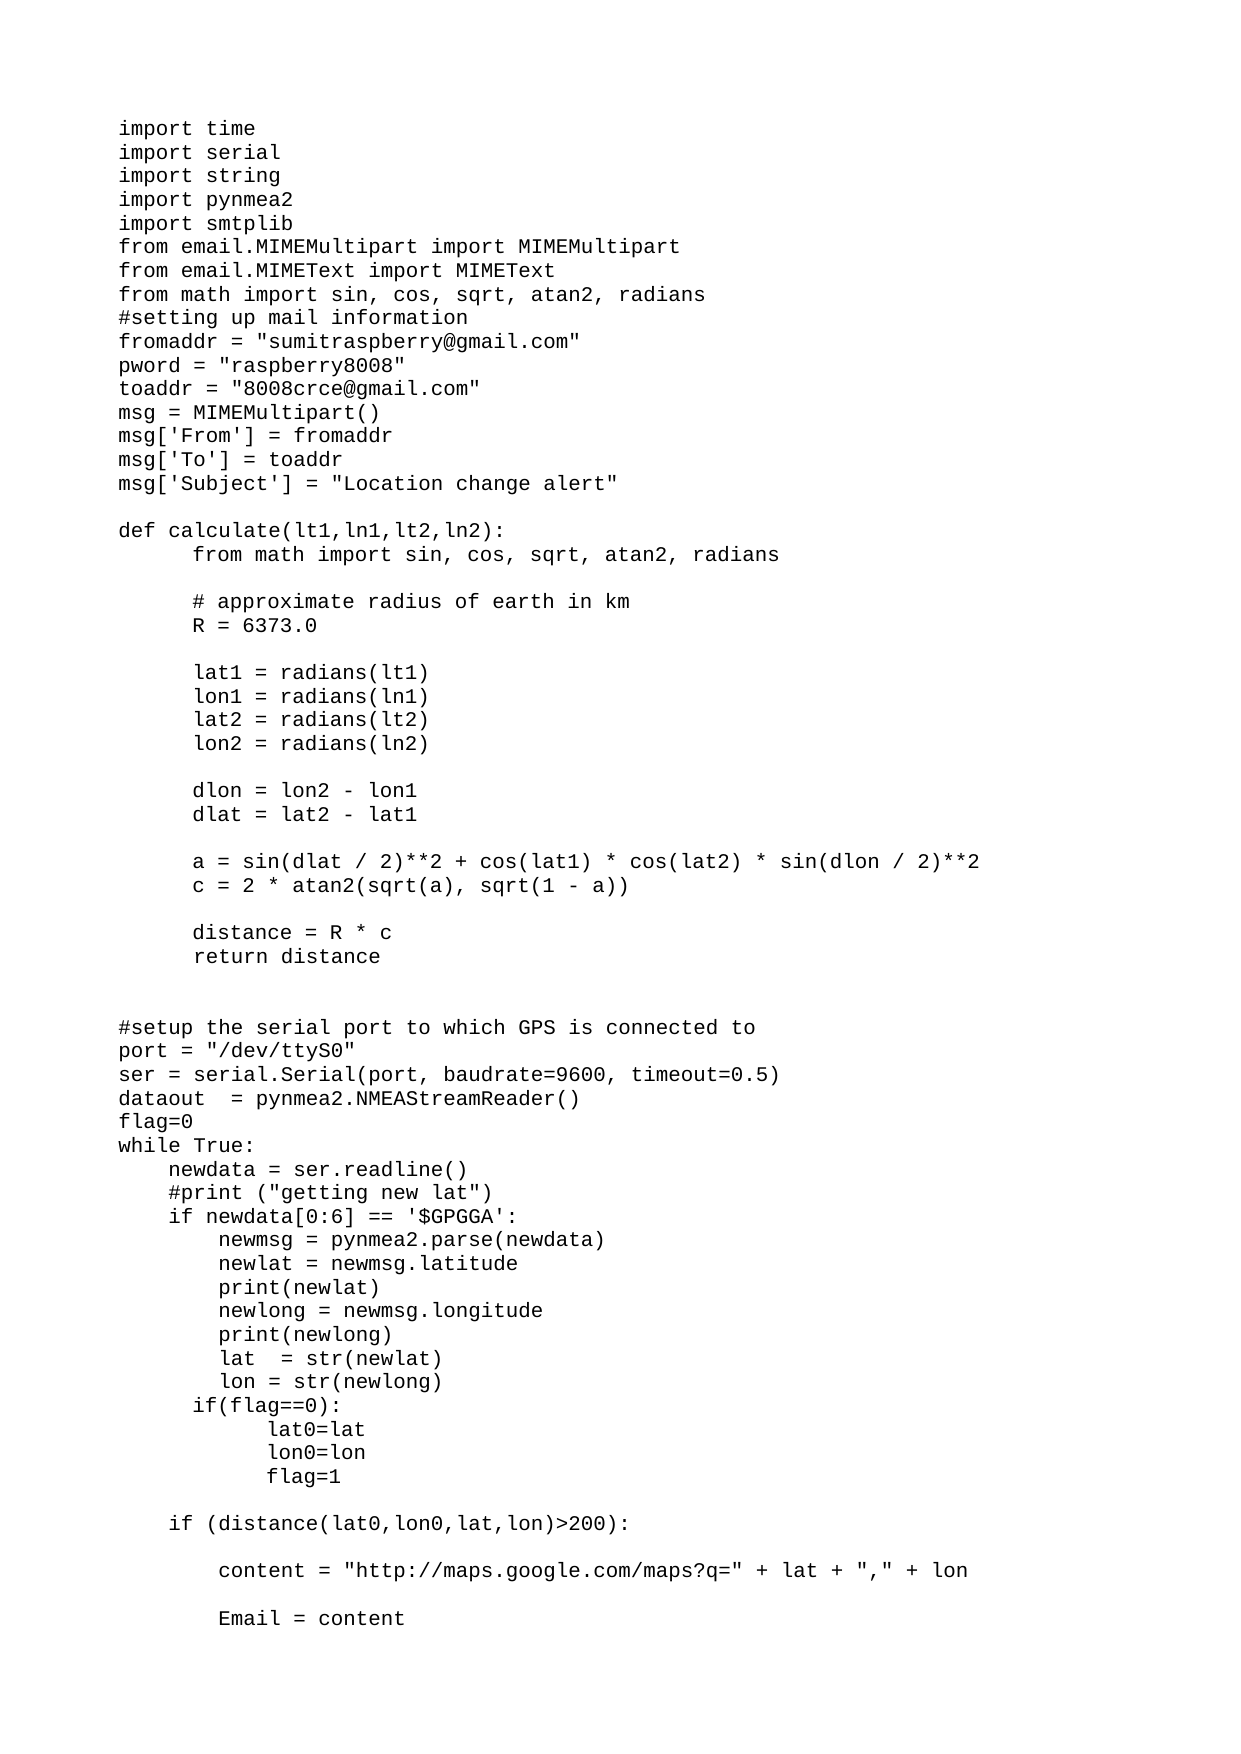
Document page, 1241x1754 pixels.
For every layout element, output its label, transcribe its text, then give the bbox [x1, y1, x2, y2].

text lat1 = radians(lt1) [118, 662, 1122, 686]
text dlat = lat2 - lat1 [118, 804, 1122, 827]
text import smtplib [118, 213, 1122, 236]
text fromaddr = "sumitraspberry@gmail.com" [118, 331, 1122, 354]
text def calculate(lt1,ln1,lt2,ln2): [118, 520, 1122, 544]
text c = 2 * atan2(sqrt(a), sqrt(1 - a)) [118, 875, 1122, 898]
text import string [118, 165, 1122, 189]
text msg = MIMEMultipart() [118, 402, 1122, 426]
text lat2 = radians(lt2) [118, 709, 1122, 733]
text newlat = newmsg.latitude [118, 1253, 1122, 1277]
text toaddr = "8008crce@gmail.com" [118, 378, 1122, 402]
text msg['Subject'] = "Location change alert" [118, 473, 1122, 496]
text #setting up mail information [118, 307, 1122, 331]
text print(newlat) [118, 1277, 1122, 1300]
text # approximate radius of earth in km [118, 591, 1122, 615]
text lon = str(newlong) [118, 1371, 1122, 1395]
text #print ("getting new lat") [118, 1182, 1122, 1206]
text if (distance(lat0,lon0,lat,lon)>200): [118, 1513, 1122, 1537]
text newdata = ser.readline() [118, 1158, 1122, 1182]
text lon0=lon [118, 1442, 1122, 1466]
text lat = str(newlat) [118, 1348, 1122, 1371]
text if(flag==0): [118, 1395, 1122, 1419]
text lon2 = radians(ln2) [118, 733, 1122, 757]
text import time [118, 118, 1122, 142]
text a = sin(dlat / 2)**2 + cos(lat1) * cos(lat2) * sin(dlon / 2)**2 [118, 851, 1122, 875]
text from email.MIMEText import MIMEText [118, 260, 1122, 284]
text ser = serial.Serial(port, baudrate=9600, timeout=0.5) [118, 1064, 1122, 1088]
text import serial [118, 142, 1122, 165]
text lat0=lat [118, 1419, 1122, 1442]
text print(newlong) [118, 1324, 1122, 1348]
text flag=1 [118, 1466, 1122, 1489]
text newmsg = pynmea2.parse(newdata) [118, 1229, 1122, 1253]
text Email = content [118, 1608, 1122, 1631]
text content = "http://maps.google.com/maps?q=" + lat + "," + lon [118, 1561, 1122, 1584]
text while True: [118, 1135, 1122, 1158]
text msg['To'] = toaddr [118, 449, 1122, 473]
text from email.MIMEMultipart import MIMEMultipart [118, 236, 1122, 260]
text msg['From'] = fromaddr [118, 426, 1122, 449]
text from math import sin, cos, sqrt, atan2, radians [118, 284, 1122, 307]
text R = 6373.0 [118, 615, 1122, 638]
text dlon = lon2 - lon1 [118, 780, 1122, 804]
text from math import sin, cos, sqrt, atan2, radians [118, 544, 1122, 567]
text #setup the serial port to which GPS is connected to [118, 1017, 1122, 1040]
text if newdata[0:6] == '$GPGGA': [118, 1206, 1122, 1229]
text lon1 = radians(ln1) [118, 686, 1122, 709]
text distance = R * c [118, 922, 1122, 946]
text newlong = newmsg.longitude [118, 1300, 1122, 1324]
text return distance [118, 946, 1122, 969]
text dataout = pynmea2.NMEAStreamReader() [118, 1088, 1122, 1111]
text port = "/dev/ttyS0" [118, 1040, 1122, 1064]
text import pynmea2 [118, 189, 1122, 213]
text pword = "raspberry8008" [118, 354, 1122, 378]
text flag=0 [118, 1111, 1122, 1135]
